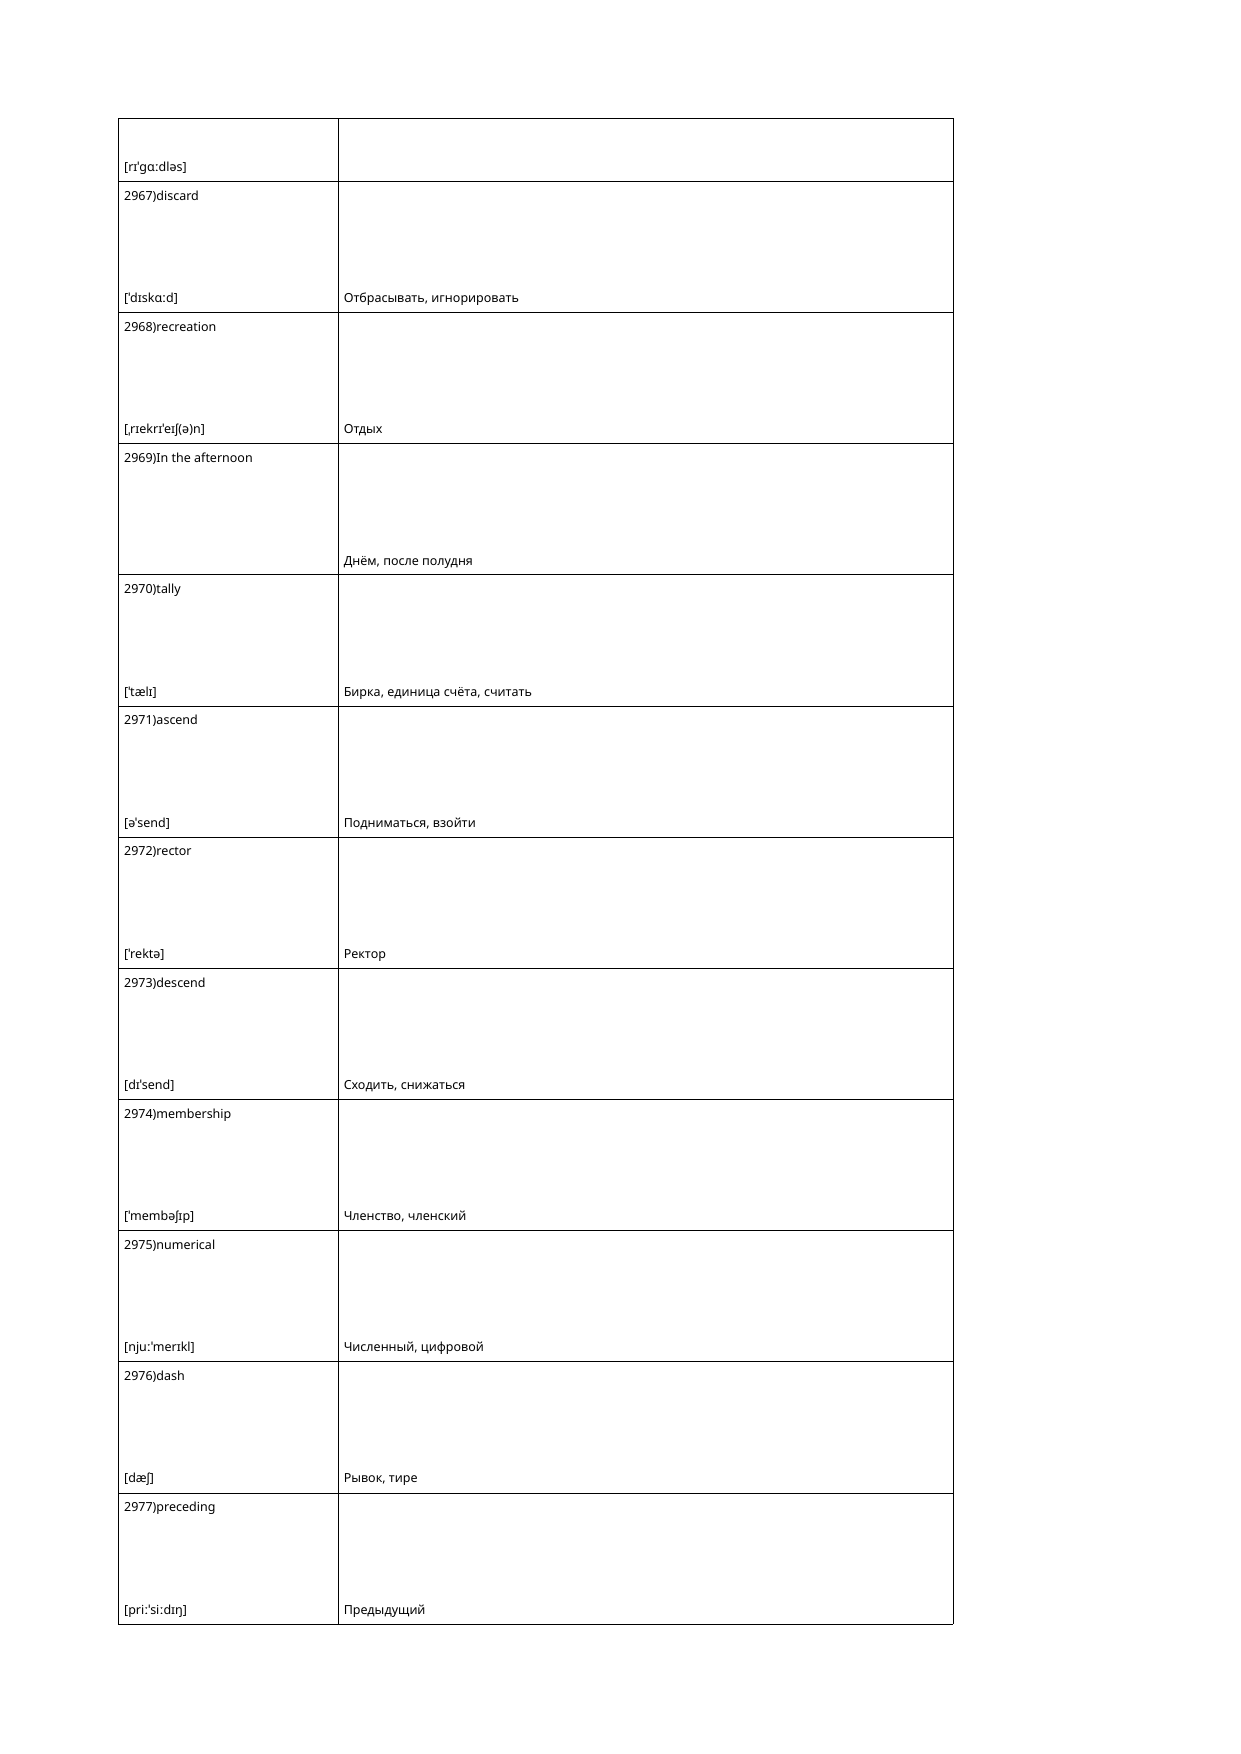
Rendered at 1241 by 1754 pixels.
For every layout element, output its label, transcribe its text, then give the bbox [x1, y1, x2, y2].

table_cell Бирка, единица счёта, считать [339, 575, 953, 706]
table_cell Рывок, тире [339, 1362, 953, 1492]
table_cell Членство, членский [339, 1100, 953, 1230]
table_cell 2971)ascend [əˈsend] [119, 707, 338, 837]
table_cell 2970)tally [ˈtælɪ] [119, 575, 338, 706]
table_cell Подниматься, взойти [339, 707, 953, 837]
table_cell 2973)descend [dɪˈsend] [119, 969, 338, 1099]
table_cell 2977)preceding [priːˈsiːdɪŋ] [119, 1494, 338, 1623]
table_cell Ректор [339, 838, 953, 968]
table_cell [rɪˈgɑːdləs] [119, 119, 338, 181]
table_cell Предыдущий [339, 1494, 953, 1623]
table_cell 2972)rector [ˈrektə] [119, 838, 338, 968]
table_cell Численный, цифровой [339, 1231, 953, 1361]
table_cell 2969)In the afternoon [119, 444, 338, 574]
table_cell 2975)numerical [njuːˈmerɪkl] [119, 1231, 338, 1361]
table_cell 2974)membership [ˈmembəʃɪp] [119, 1100, 338, 1230]
table_cell Сходить, снижаться [339, 969, 953, 1099]
table_cell 2967)discard [ˈdɪskɑːd] [119, 182, 338, 312]
table_cell 2976)dash [dæʃ] [119, 1362, 338, 1492]
table_cell Отдых [339, 313, 953, 443]
table_cell [339, 119, 953, 181]
table_cell Отбрасывать, игнорировать [339, 182, 953, 312]
table_cell Днём, после полудня [339, 444, 953, 574]
table_cell 2968)recreation [ˌrɪekrɪˈeɪʃ(ə)n] [119, 313, 338, 443]
